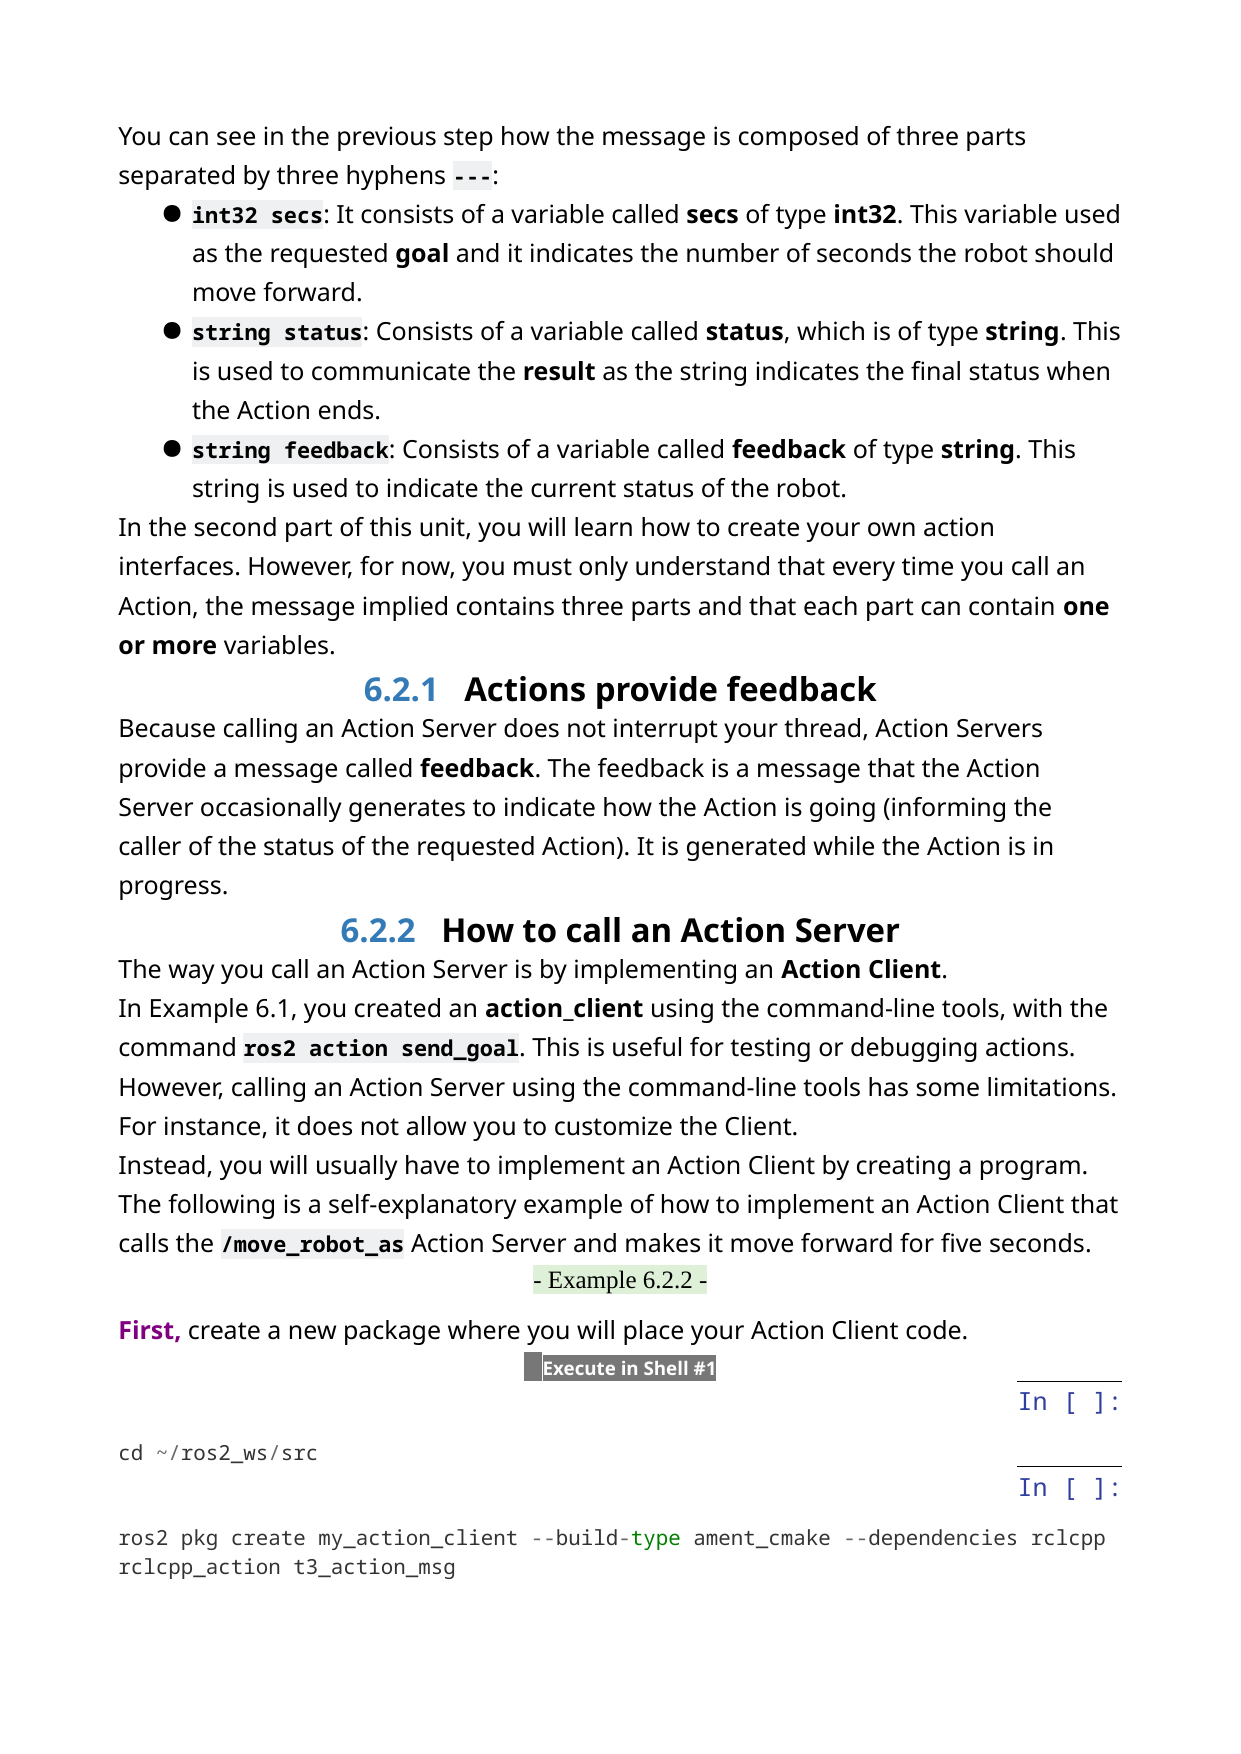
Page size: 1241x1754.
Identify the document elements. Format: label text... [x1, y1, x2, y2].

text In the second part of this unit, you will learn how to create your own action interfaces. However, for now, you must only understand that every time you call an Action, the message implied contains three parts and that each part can contain one or more variables. [118, 510, 1122, 661]
text Because calling an Action Server does not interrupt your thread, Action Servers provide a message called feedback. The feedback is a message that the Action Server occasionally generates to indicate how the Action is going (informing the caller of the status of the requested Action). It is generated while the Action is in progress. [118, 711, 1122, 902]
subtitle 6.2.2 How to call an Action Server [118, 907, 1122, 952]
list string status: Consists of a variable called status, which is of type string. This is used to communicate the result as the string indicates the final status when the Action ends. [162, 314, 1122, 426]
list string feedback: Consists of a variable called feedback of type string. This string is used to indicate the current status of the robot. [162, 431, 1122, 505]
text cd ~/ros2_ws/src [118, 1438, 1122, 1466]
subtitle 6.2.1 Actions provide feedback [118, 666, 1122, 711]
text You can see in the previous step how the message is composed of three parts separated by three hyphens ---: [118, 118, 1122, 191]
text - Example 6.2.2 - [118, 1265, 1122, 1294]
text The way you call an Action Server is by implementing an Action Client. [118, 952, 1122, 986]
list int32 secs: It consists of a variable called secs of type int32. This variable used as the requested goal and it indicates the number of seconds the robot should move forward. [162, 196, 1122, 309]
text First, create a new package where you will place your Action Client code. [118, 1313, 1122, 1347]
text Execute in Shell #1 [118, 1352, 1122, 1381]
text In [ ]: [118, 1466, 1122, 1503]
text Instead, you will usually have to implement an Action Client by creating a program. [118, 1147, 1122, 1182]
text The following is a self-explanatory example of how to implement an Action Client that calls the /move_robot_as Action Server and makes it move forward for five seconds. [118, 1187, 1122, 1260]
text ros2 pkg create my_action_client --build-type ament_cmake --dependencies rclcpp rclcpp_action t3_action_msg [118, 1523, 1122, 1580]
text In [ ]: [118, 1381, 1122, 1418]
text In Example 6.1, you created an action_client using the command-line tools, with the command ros2 action send_goal. This is useful for testing or debugging actions. However, calling an Action Server using the command-line tools has some limitations. For instance, it does not allow you to customize the Client. [118, 991, 1122, 1142]
